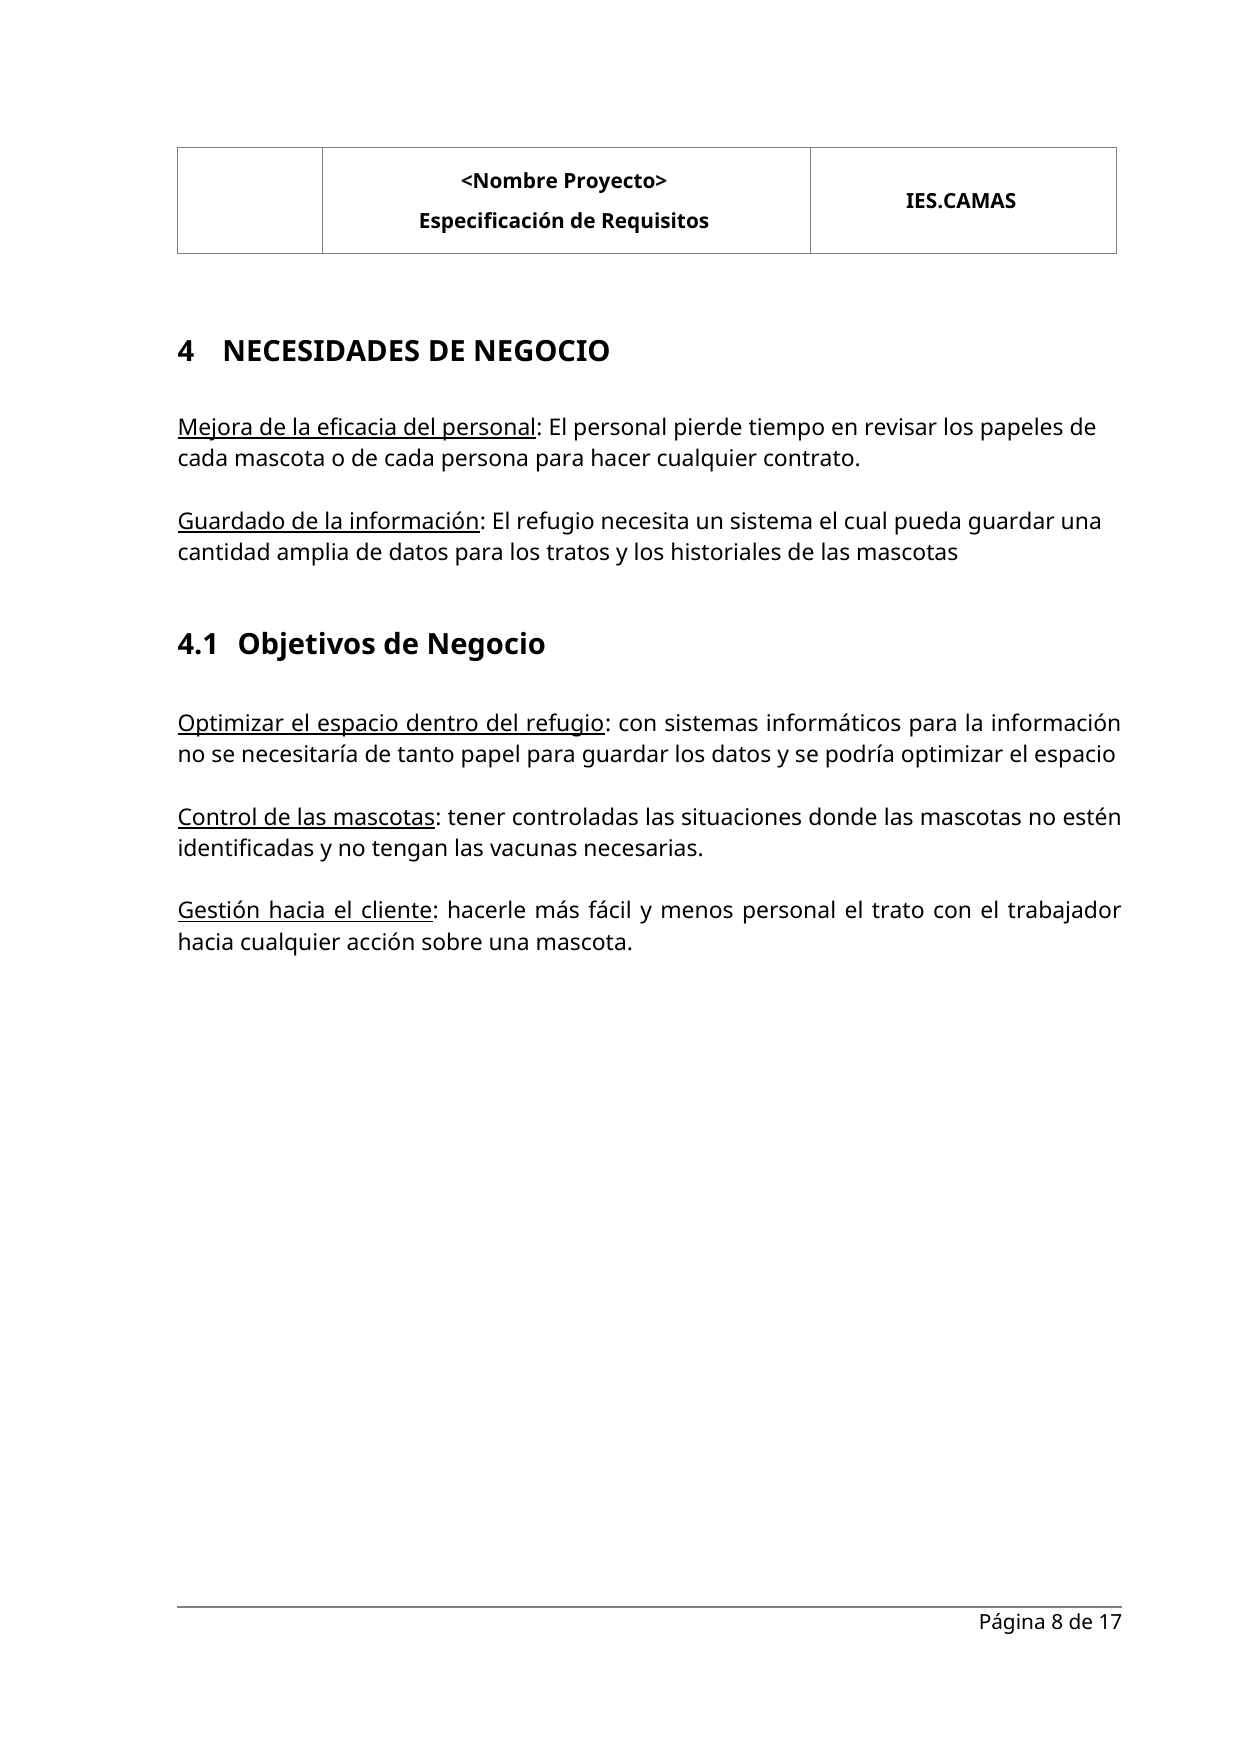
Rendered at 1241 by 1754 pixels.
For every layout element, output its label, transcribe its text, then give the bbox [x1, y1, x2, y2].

text Control de las mascotas: tener controladas las situaciones donde las mascotas no estén identificadas y no tengan las vacunas necesarias. [177, 801, 1122, 863]
text Optimizar el espacio dentro del refugio: con sistemas informáticos para la información no se necesitaría de tanto papel para guardar los datos y se podría optimizar el espacio [177, 707, 1122, 769]
text Mejora de la eficacia del personal: El personal pierde tiempo en revisar los papeles de cada mascota o de cada persona para hacer cualquier contrato. [177, 411, 1122, 473]
text Guardado de la información: El refugio necesita un sistema el cual pueda guardar una cantidad amplia de datos para los tratos y los historiales de las mascotas [177, 504, 1122, 567]
subtitle NECESIDADES DE NEGOCIO [177, 330, 1122, 370]
subtitle Objetivos de Negocio [177, 623, 1122, 663]
text Gestión hacia el cliente: hacerle más fácil y menos personal el trato con el trabajador hacia cualquier acción sobre una mascota. [177, 894, 1122, 957]
